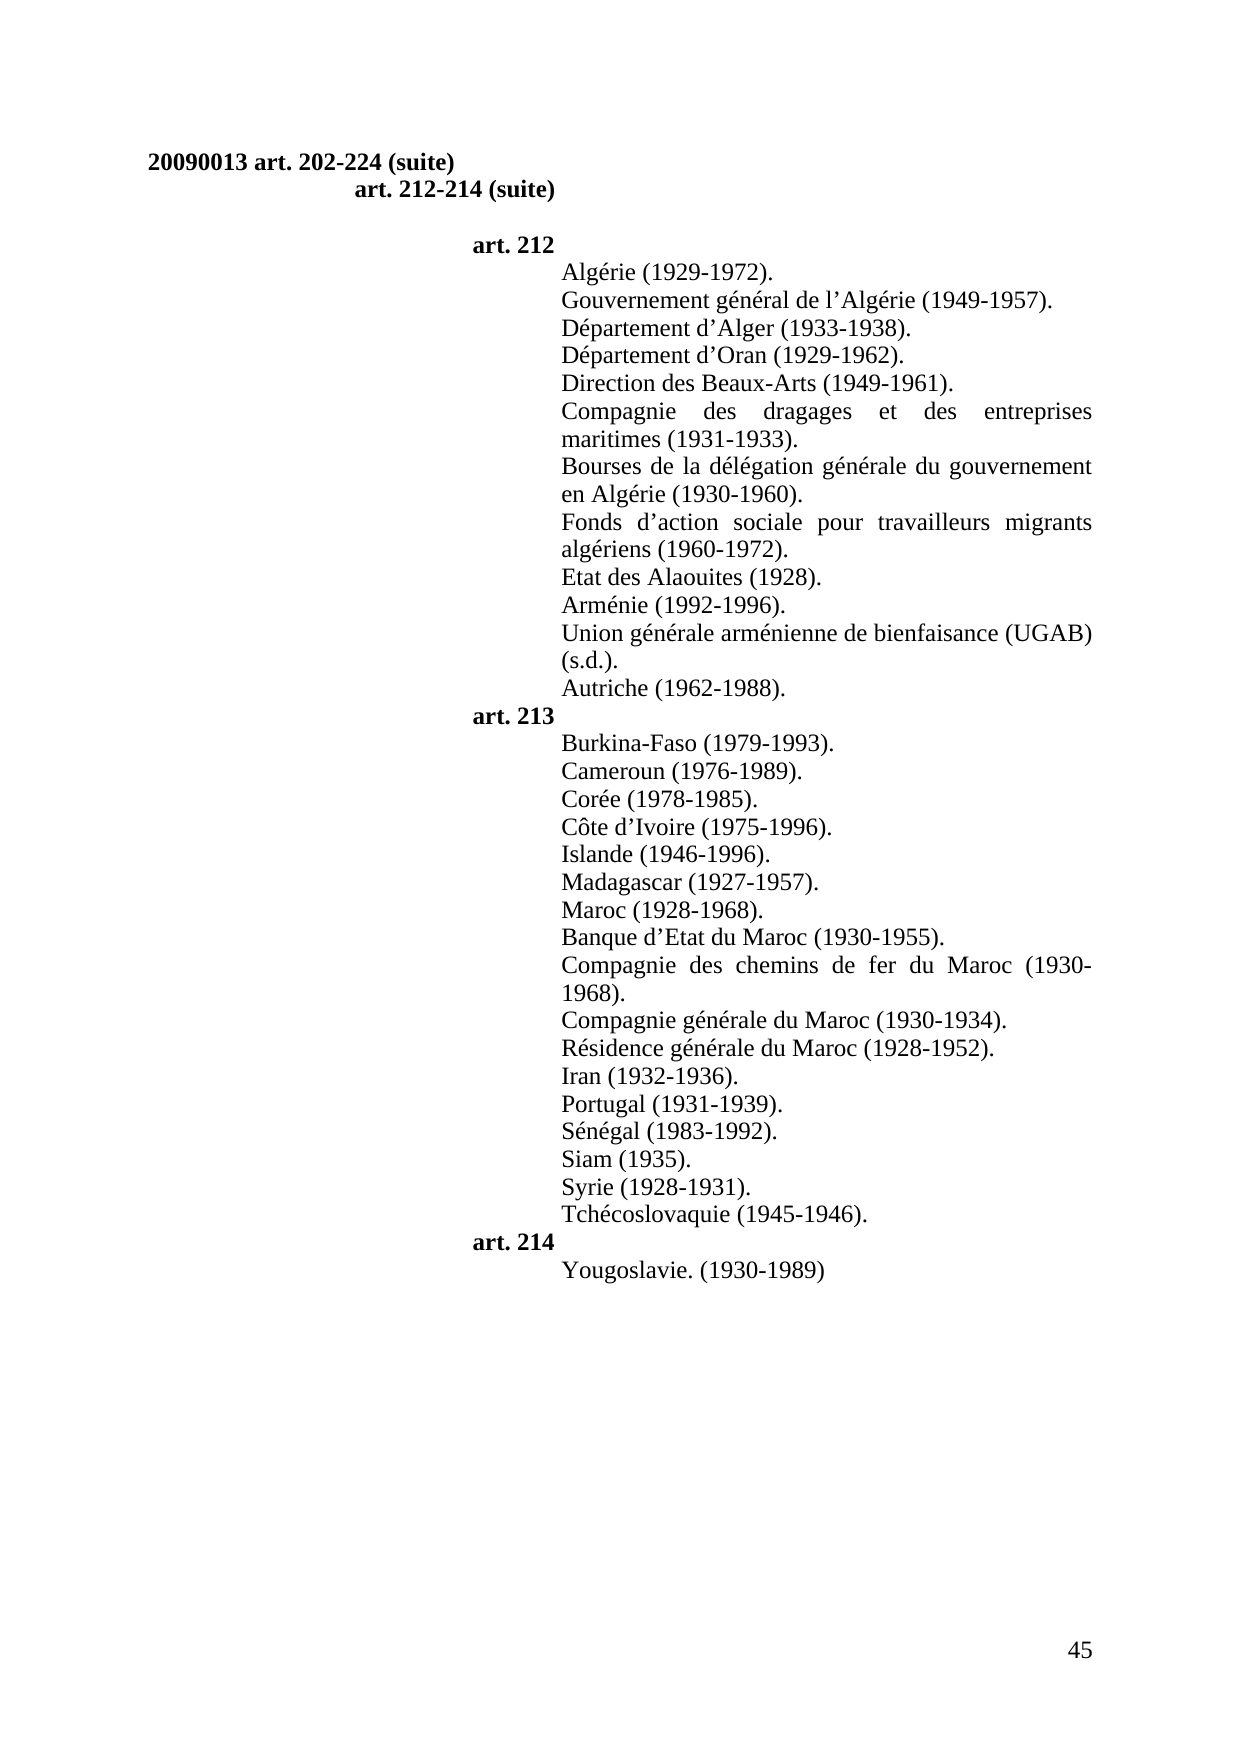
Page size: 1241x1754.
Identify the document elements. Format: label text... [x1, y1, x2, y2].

text Fonds d’action sociale pour travailleurs migrants algériens (1960-1972). [561, 508, 1093, 563]
text Département d’Oran (1929-1962). [561, 342, 1093, 369]
text Autriche (1962-1988). [561, 674, 1093, 702]
text Madagascar (1927-1957). [561, 868, 1093, 896]
text Islande (1946-1996). [561, 840, 1093, 868]
text Union générale arménienne de bienfaisance (UGAB) (s.d.). [561, 619, 1093, 674]
text Corée (1978-1985). [561, 785, 1093, 813]
text Gouvernement général de l’Algérie (1949-1957). [561, 286, 1093, 314]
text Maroc (1928-1968). [561, 896, 1093, 923]
text Yougoslavie. (1930-1989) [561, 1256, 1093, 1284]
text Sénégal (1983-1992). [561, 1117, 1093, 1145]
text Arménie (1992-1996). [561, 591, 1093, 619]
text Cameroun (1976-1989). [561, 757, 1093, 785]
text Compagnie des chemins de fer du Maroc (1930-1968). [561, 951, 1093, 1007]
text art. 212-214 (suite) [354, 175, 1093, 203]
text Algérie (1929-1972). [561, 258, 1093, 286]
text Etat des Alaouites (1928). [561, 563, 1093, 591]
text Burkina-Faso (1979-1993). [561, 729, 1093, 757]
text Banque d’Etat du Maroc (1930-1955). [561, 923, 1093, 951]
text art. 212 [472, 231, 1093, 258]
text art. 214 [472, 1228, 1093, 1256]
text Département d’Alger (1933-1938). [561, 314, 1093, 342]
text Siam (1935). [561, 1145, 1093, 1173]
text Direction des Beaux-Arts (1949-1961). [561, 369, 1093, 397]
text Syrie (1928-1931). [561, 1173, 1093, 1201]
text Compagnie générale du Maroc (1930-1934). [561, 1007, 1093, 1034]
text Résidence générale du Maroc (1928-1952). [561, 1034, 1093, 1062]
text Compagnie des dragages et des entreprises maritimes (1931-1933). [561, 397, 1093, 452]
text Iran (1932-1936). [561, 1062, 1093, 1090]
text art. 213 [472, 702, 1093, 729]
text 20090013 art. 202-224 (suite) [148, 148, 1093, 175]
text Tchécoslovaquie (1945-1946). [561, 1201, 1093, 1228]
text Portugal (1931-1939). [561, 1090, 1093, 1117]
text Bourses de la délégation générale du gouvernement en Algérie (1930-1960). [561, 452, 1093, 508]
text Côte d’Ivoire (1975-1996). [561, 813, 1093, 840]
